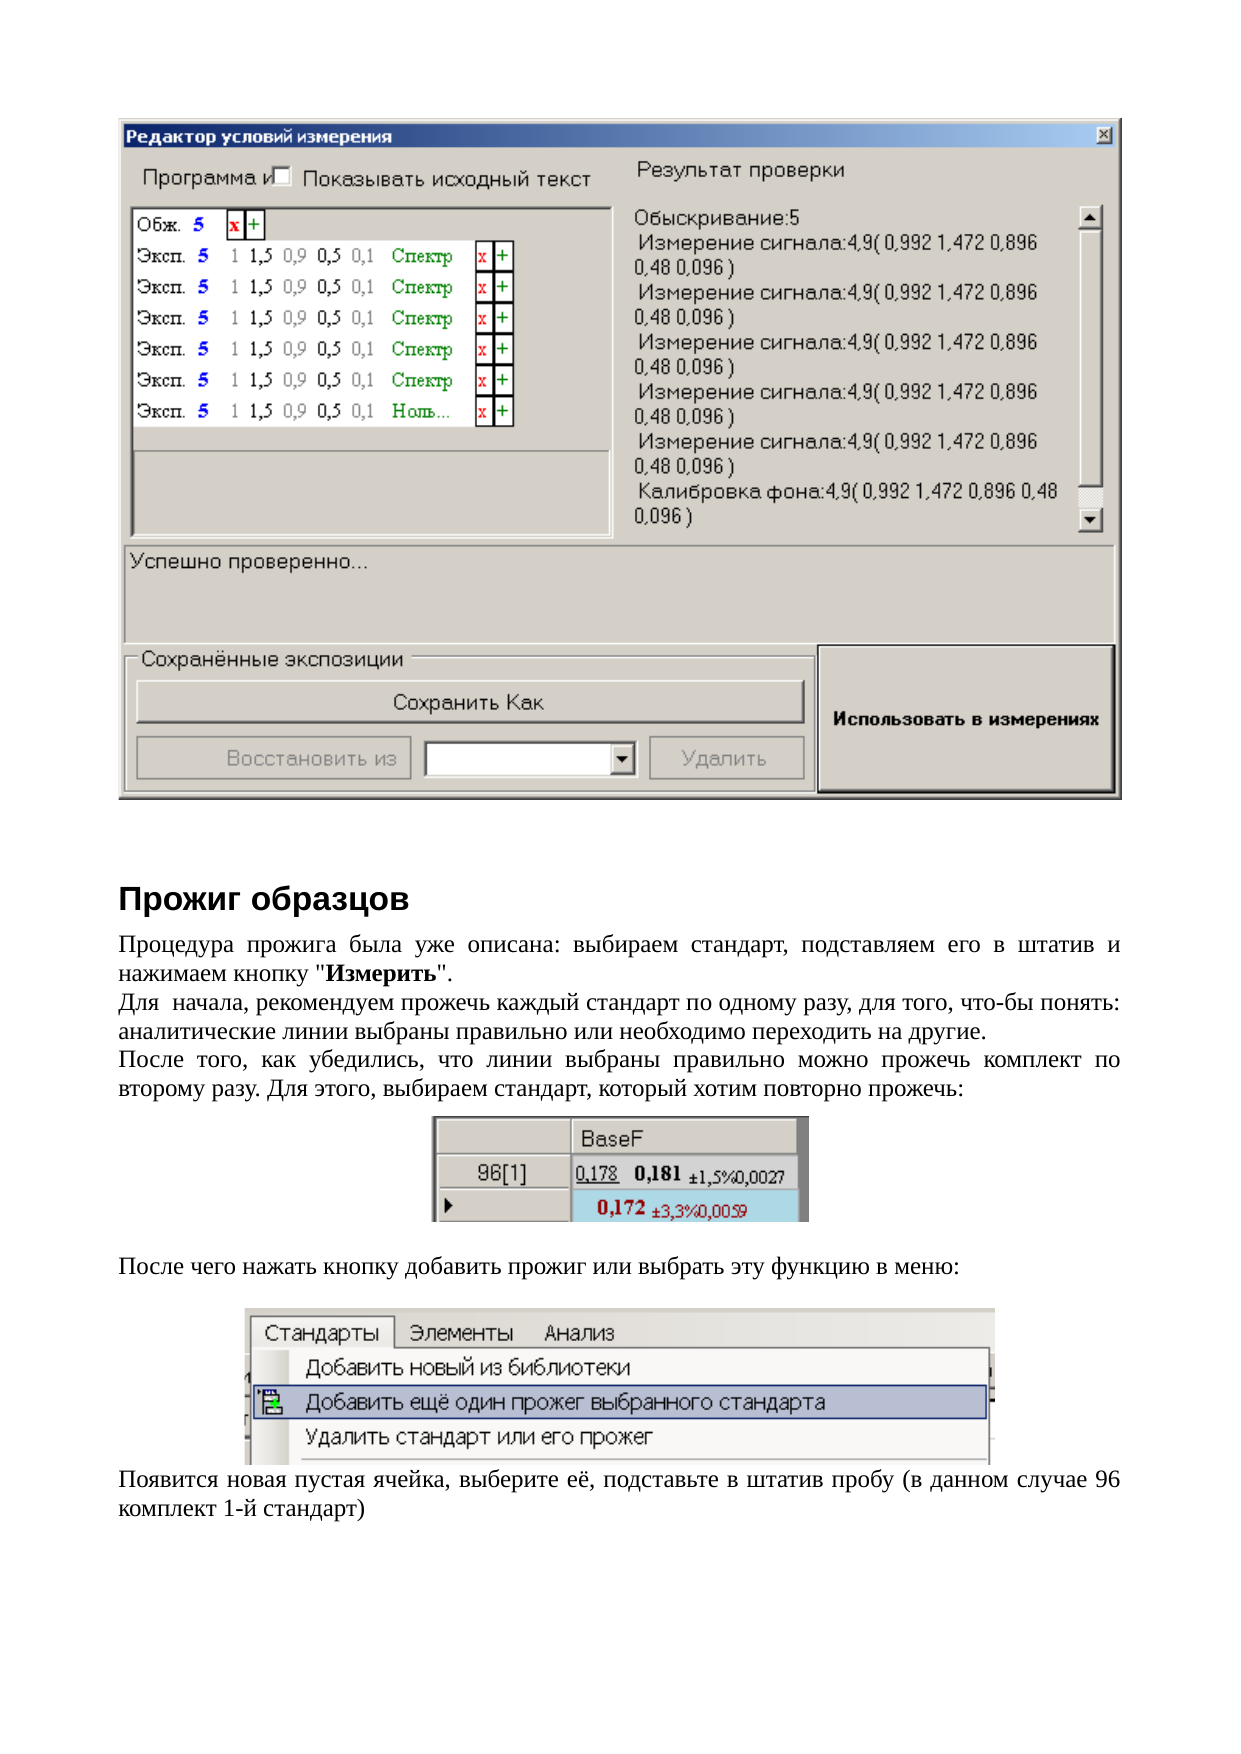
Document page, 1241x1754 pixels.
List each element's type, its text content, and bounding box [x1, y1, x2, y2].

text Для начала, рекомендуем прожечь каждый стандарт по одному разу, для того, что-бы понять: аналитические линии выбраны правильно или необходимо переходить на другие. [118, 987, 1122, 1044]
picture [118, 118, 1122, 800]
text После чего нажать кнопку добавить прожиг или выбрать эту функцию в меню: [118, 1251, 1122, 1279]
subtitle Прожиг образцов [118, 878, 1122, 917]
text После того, как убедились, что линии выбраны правильно можно прожечь комплект по второму разу. Для этого, выбираем стандарт, который хотим повторно прожечь: [118, 1044, 1122, 1102]
text Процедура прожига была уже описана: выбираем стандарт, подставляем его в штатив и нажимаем кнопку "Измерить". [118, 929, 1122, 987]
text Появится новая пустая ячейка, выберите её, подставьте в штатив пробу (в данном случае 96 комплект 1-й стандарт) [118, 1464, 1122, 1522]
